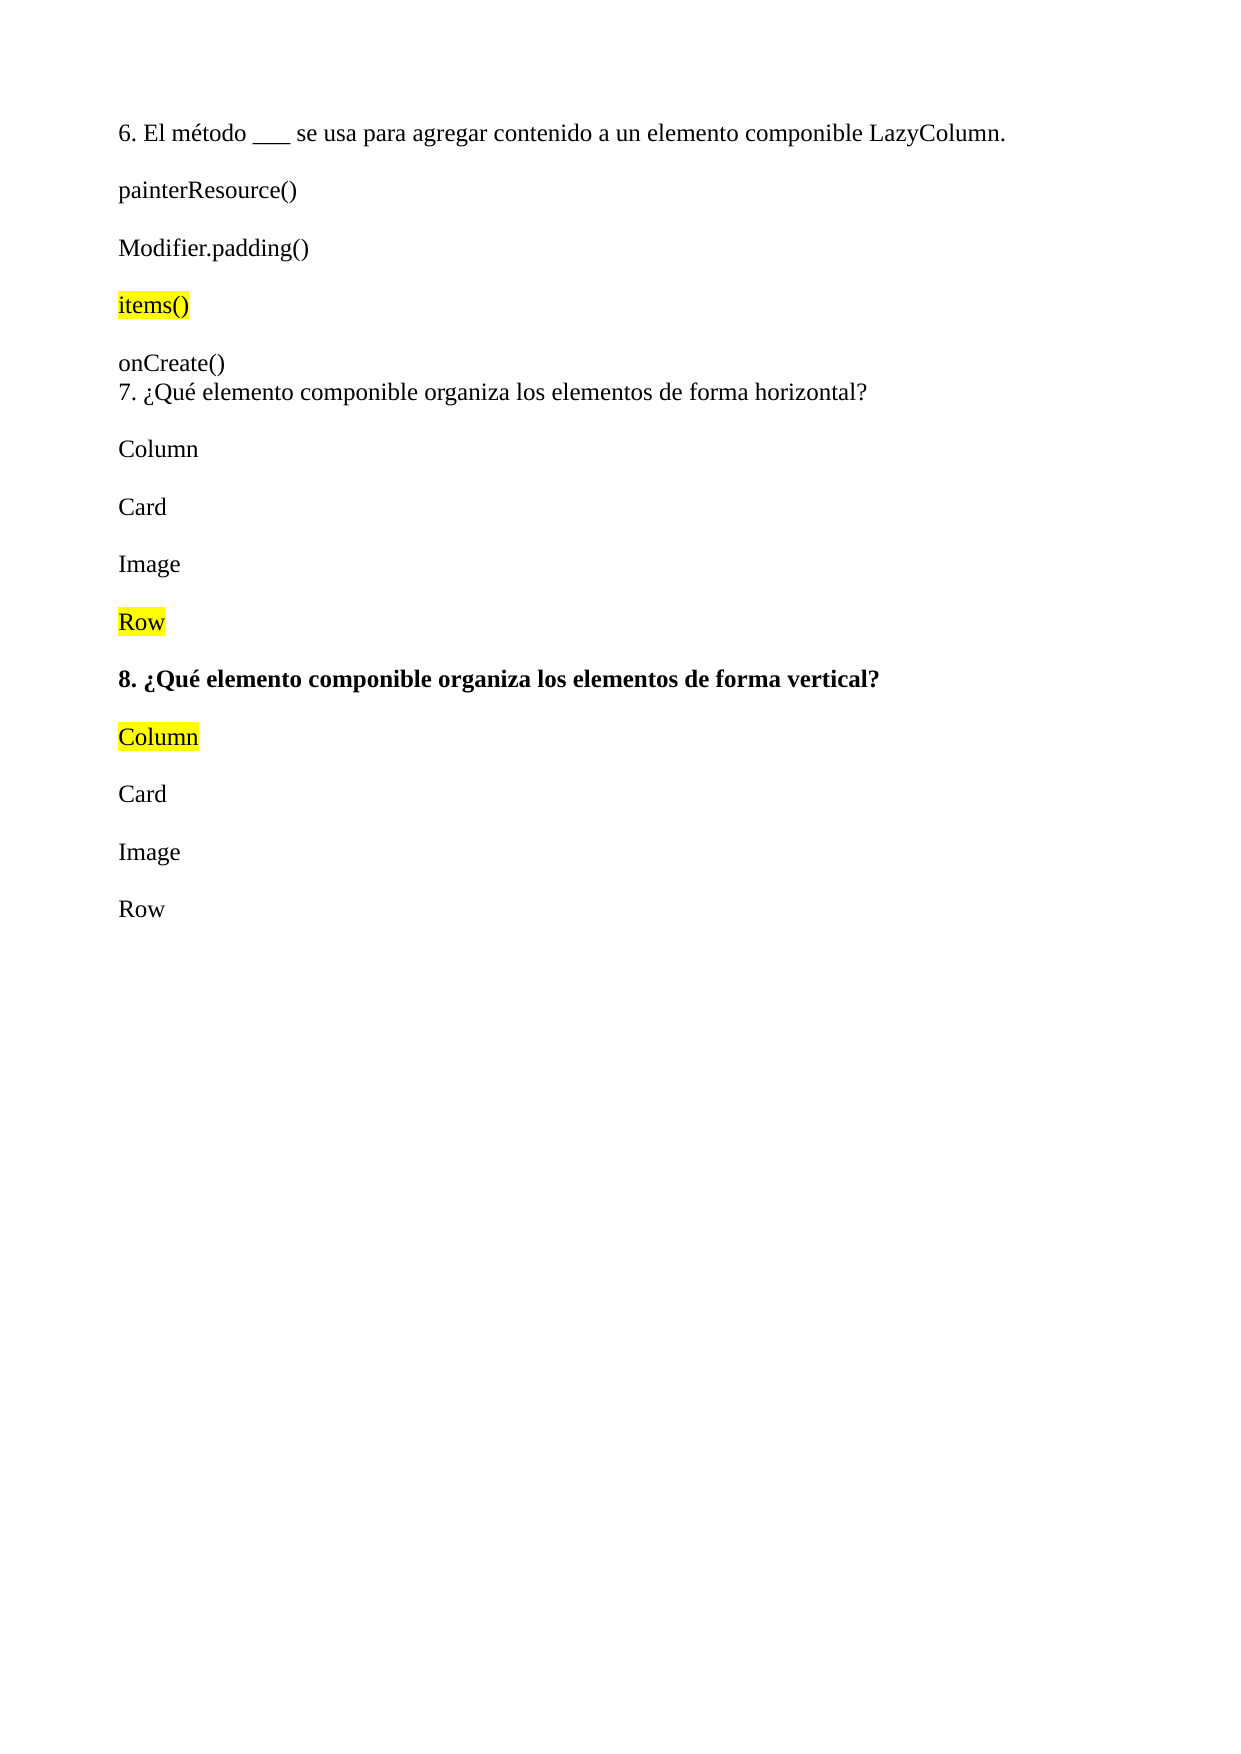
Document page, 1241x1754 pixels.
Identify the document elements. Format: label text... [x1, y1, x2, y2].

text Card [118, 492, 1122, 521]
text onCreate() [118, 348, 1122, 377]
text Row [118, 894, 1122, 923]
text 7. ¿Qué elemento componible organiza los elementos de forma horizontal? [118, 377, 1122, 406]
text Row [118, 607, 1122, 636]
text 8. ¿Qué elemento componible organiza los elementos de forma vertical? [118, 664, 1122, 693]
text items() [118, 291, 1122, 319]
text Column [118, 434, 1122, 463]
text 6. El método ___ se usa para agregar contenido a un elemento componible LazyColumn. [118, 118, 1122, 147]
text Image [118, 549, 1122, 578]
text Image [118, 837, 1122, 866]
text Column [118, 722, 1122, 751]
text Modifier.padding() [118, 233, 1122, 262]
text Card [118, 779, 1122, 808]
text painterResource() [118, 176, 1122, 204]
